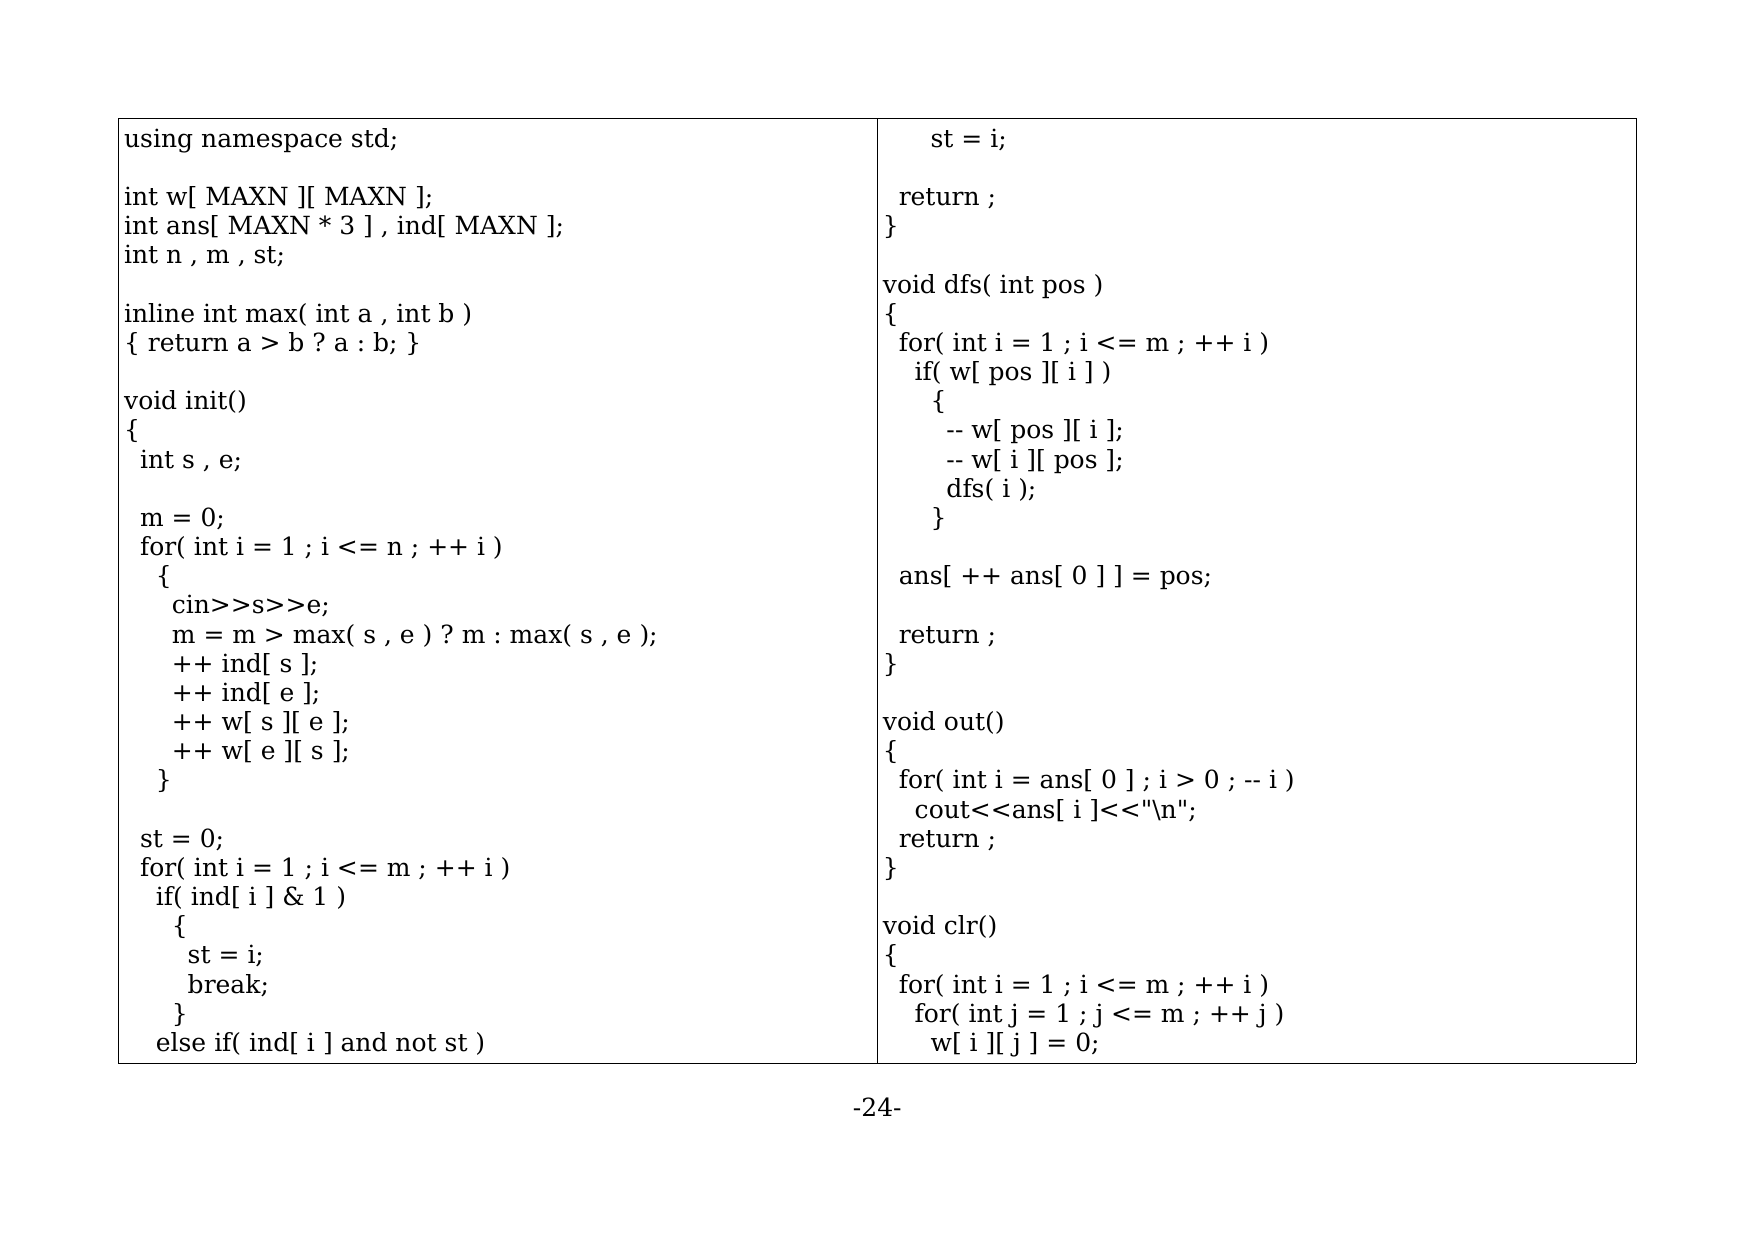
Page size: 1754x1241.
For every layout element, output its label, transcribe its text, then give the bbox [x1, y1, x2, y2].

table_header using namespace std; int w[ MAXN ][ MAXN ]; int ans[ MAXN * 3 ] , ind[ MAXN ]; int n , m , st; inline int max( int a , int b ) { return a > b ? a : b; } void init() { int s , e; m = 0; for( int i = 1 ; i <= n ; ++ i ) { cin>>s>>e; m = m > max( s , e ) ? m : max( s , e ); ++ ind[ s ]; ++ ind[ e ]; ++ w[ s ][ e ]; ++ w[ e ][ s ]; } st = 0; for( int i = 1 ; i <= m ; ++ i ) if( ind[ i ] & 1 ) { st = i; break; } else if( ind[ i ] and not st ) [119, 119, 877, 1063]
table_header st = i; return ; } void dfs( int pos ) { for( int i = 1 ; i <= m ; ++ i ) if( w[ pos ][ i ] ) { -- w[ pos ][ i ]; -- w[ i ][ pos ]; dfs( i ); } ans[ ++ ans[ 0 ] ] = pos; return ; } void out() { for( int i = ans[ 0 ] ; i > 0 ; -- i ) cout<<ans[ i ]<<"\n"; return ; } void clr() { for( int i = 1 ; i <= m ; ++ i ) for( int j = 1 ; j <= m ; ++ j ) w[ i ][ j ] = 0; [878, 119, 1636, 1063]
